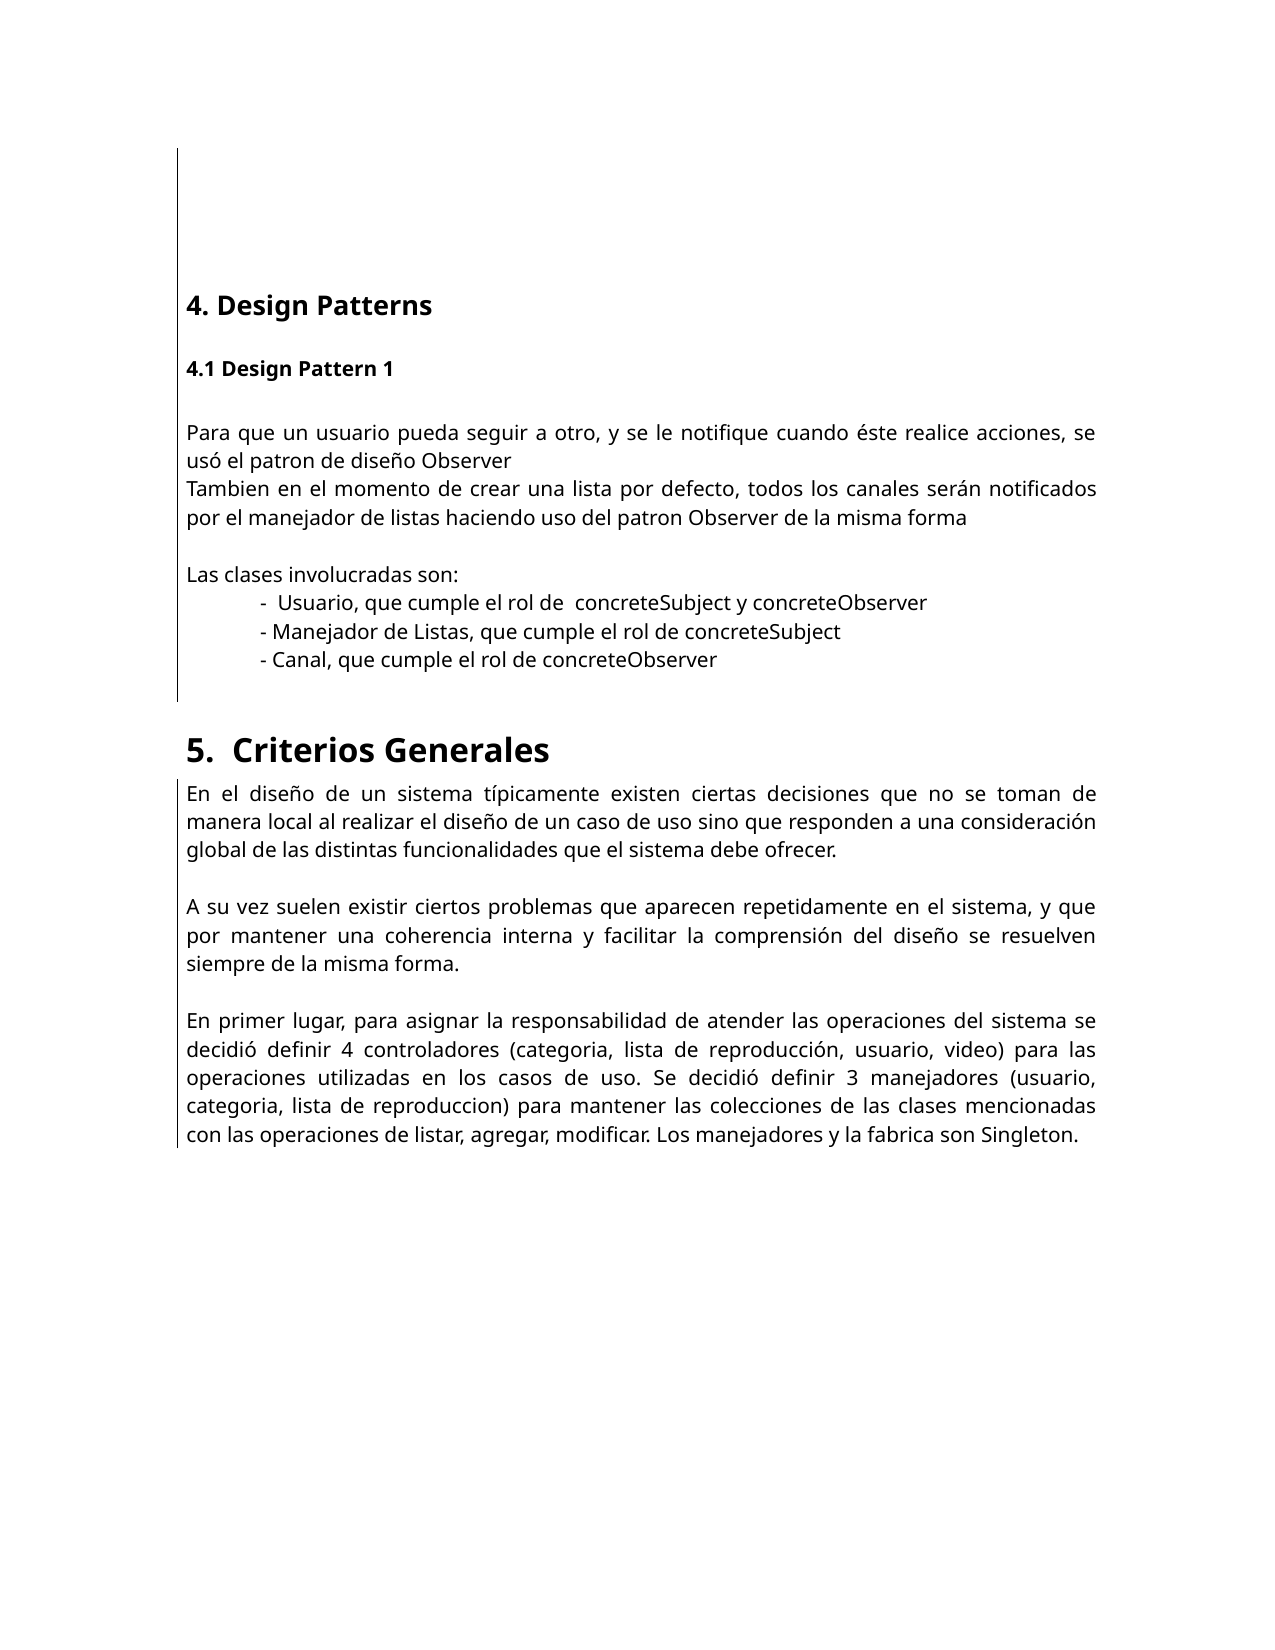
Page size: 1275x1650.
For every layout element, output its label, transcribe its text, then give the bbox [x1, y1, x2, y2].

subtitle 4. Design Patterns [178, 286, 1098, 323]
text Para que un usuario pueda seguir a otro, y se le notifique cuando éste realice acciones, se usó el patron de diseño Observer [178, 418, 1098, 474]
subtitle 5. Criterios Generales [177, 727, 1098, 772]
text A su vez suelen existir ciertos problemas que aparecen repetidamente en el sistema, y que por mantener una coherencia interna y facilitar la comprensión del diseño se resuelven siempre de la misma forma. [178, 892, 1098, 978]
text Tambien en el momento de crear una lista por defecto, todos los canales serán notificados por el manejador de listas haciendo uso del patron Observer de la misma forma [178, 474, 1098, 531]
subtitle 4.1 Design Pattern 1 [178, 354, 1098, 383]
text Las clases involucradas son: [178, 560, 1098, 588]
text En el diseño de un sistema típicamente existen ciertas decisiones que no se toman de manera local al realizar el diseño de un caso de uso sino que responden a una consideración global de las distintas funcionalidades que el sistema debe ofrecer. [178, 779, 1098, 864]
text En primer lugar, para asignar la responsabilidad de atender las operaciones del sistema se decidió definir 4 controladores (categoria, lista de reproducción, usuario, video) para las operaciones utilizadas en los casos de uso. Se decidió definir 3 manejadores (usuario, categoria, lista de reproduccion) para mantener las colecciones de las clases mencionadas con las operaciones de listar, agregar, modificar. Los manejadores y la fabrica son Singleton. [178, 1006, 1098, 1148]
text - Usuario, que cumple el rol de concreteSubject y concreteObserver [178, 588, 1098, 617]
text - Canal, que cumple el rol de concreteObserver [178, 645, 1098, 674]
text - Manejador de Listas, que cumple el rol de concreteSubject [178, 617, 1098, 645]
